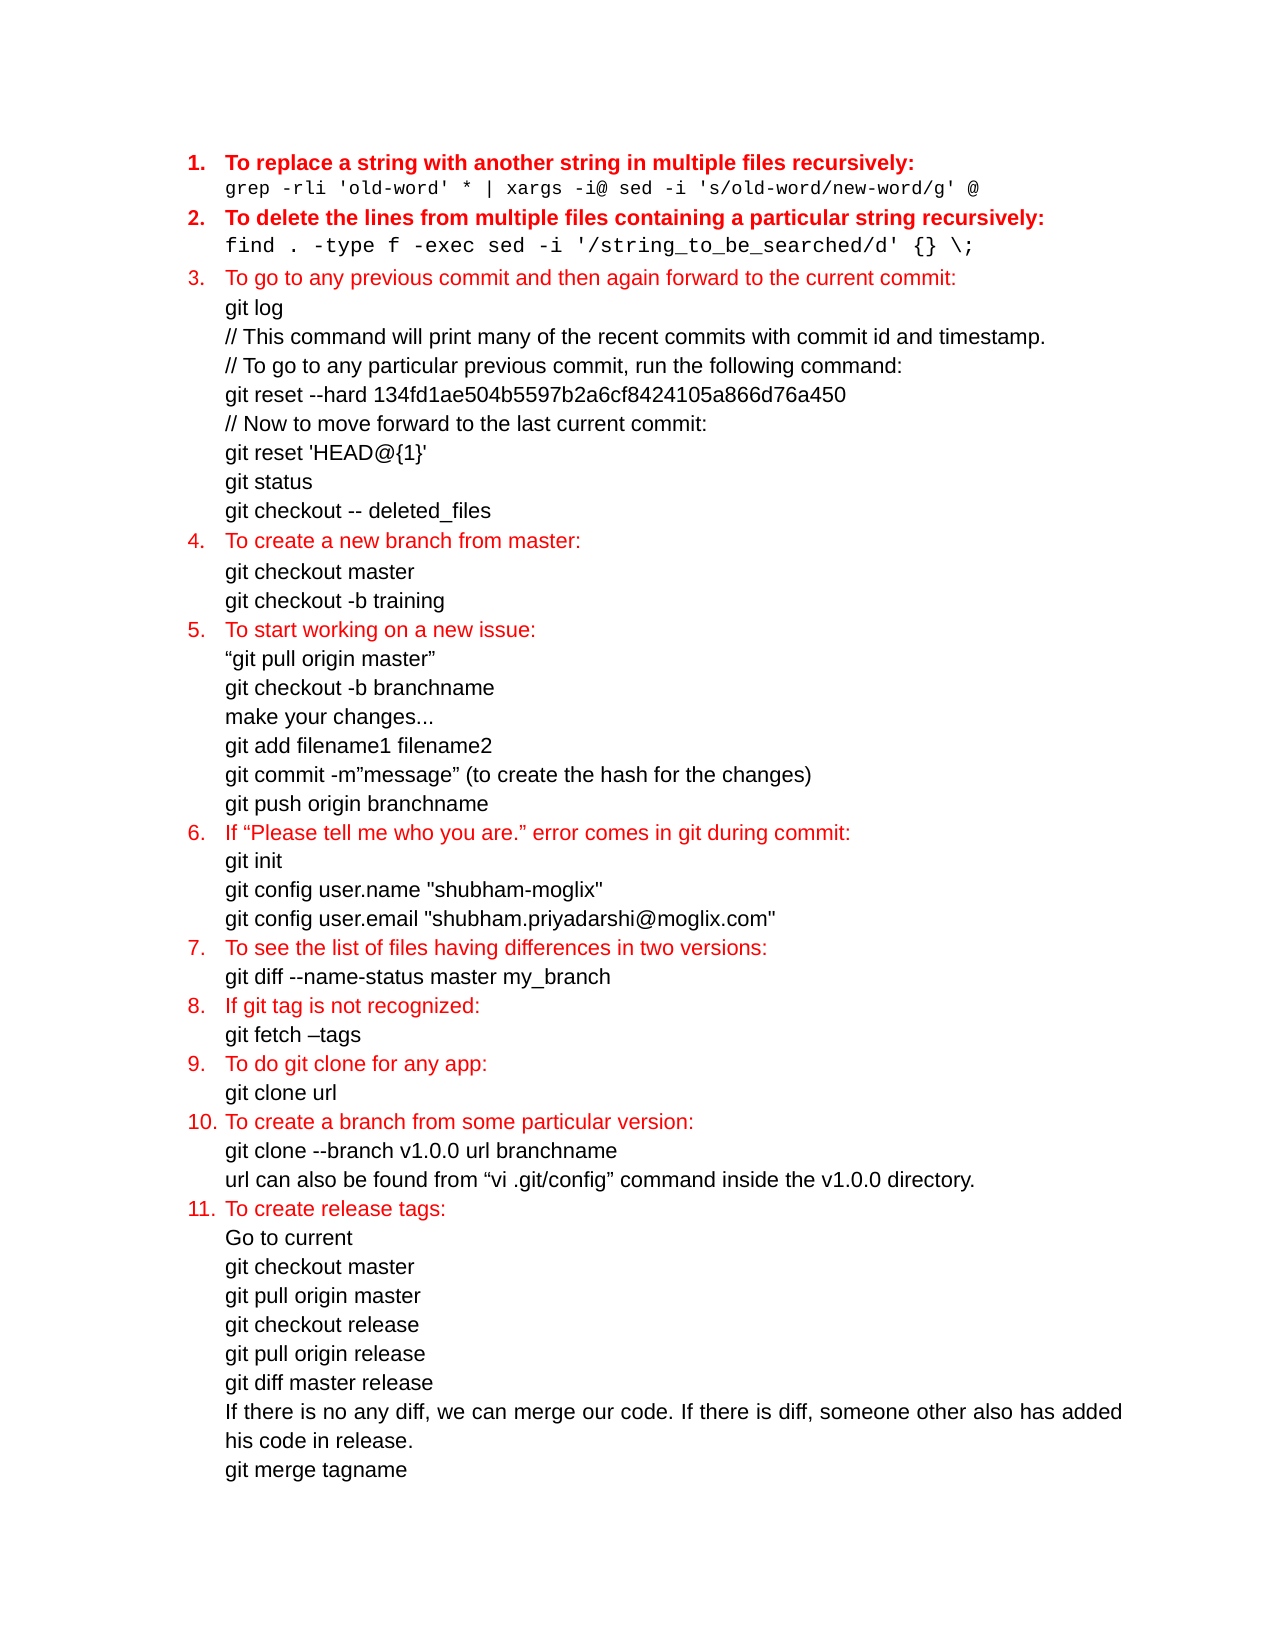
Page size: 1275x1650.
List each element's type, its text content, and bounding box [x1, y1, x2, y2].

list git pull origin release [187, 1341, 1125, 1366]
list To start working on a new issue: [187, 617, 1125, 642]
list // To go to any particular previous commit, run the following command: [187, 353, 1125, 378]
list git push origin branchname [187, 790, 1125, 816]
list // This command will print many of the recent commits with commit id and timestamp. [187, 324, 1125, 349]
list git diff master release [187, 1369, 1125, 1395]
list grep -rli 'old-word' * | xargs -i@ sed -i 's/old-word/new-word/g' @ [187, 179, 1125, 200]
list git fetch –tags [187, 1022, 1125, 1047]
list git status [187, 469, 1125, 494]
list make your changes... [187, 703, 1125, 729]
list git checkout master [187, 1254, 1125, 1279]
list git checkout -- deleted_files [187, 498, 1125, 523]
list git clone --branch v1.0.0 url branchname [187, 1138, 1125, 1163]
list git checkout master [187, 559, 1125, 584]
list git diff --name-status master my_branch [187, 964, 1125, 989]
list git checkout release [187, 1312, 1125, 1337]
list To create release tags: [187, 1196, 1125, 1221]
list git checkout -b branchname [187, 674, 1125, 700]
list To create a new branch from master: [187, 527, 1125, 554]
list git config user.name "shubham-moglix" [187, 877, 1125, 902]
list git commit -m”message” (to create the hash for the changes) [187, 761, 1125, 787]
list To delete the lines from multiple files containing a particular string recursively: [187, 203, 1125, 231]
list git config user.email "shubham.priyadarshi@moglix.com" [187, 906, 1125, 931]
list If “Please tell me who you are.” error comes in git during commit: [187, 819, 1125, 844]
list // Now to move forward to the last current commit: [187, 411, 1125, 436]
list To do git clone for any app: [187, 1051, 1125, 1076]
list git merge tagname [187, 1456, 1125, 1482]
list git add filename1 filename2 [187, 732, 1125, 758]
list If there is no any diff, we can merge our code. If there is diff, someone other also has added his code in release. [187, 1398, 1125, 1453]
list git clone url [187, 1080, 1125, 1105]
list Go to current [187, 1225, 1125, 1250]
list git pull origin master [187, 1283, 1125, 1308]
list “git pull origin master” [187, 646, 1125, 671]
list git checkout -b training [187, 588, 1125, 613]
list To create a branch from some particular version: [187, 1109, 1125, 1134]
list git init [187, 848, 1125, 873]
list If git tag is not recognized: [187, 993, 1125, 1018]
list url can also be found from “vi .git/config” command inside the v1.0.0 directory. [187, 1167, 1125, 1192]
list git log [187, 295, 1125, 320]
list find . -type f -exec sed -i '/string_to_be_searched/d' {} \; [187, 236, 1125, 259]
list To replace a string with another string in multiple files recursively: [187, 150, 1125, 175]
list git reset 'HEAD@{1}' [187, 440, 1125, 465]
list To go to any previous commit and then again forward to the current commit: [187, 263, 1125, 291]
list To see the list of files having differences in two versions: [187, 935, 1125, 960]
list git reset --hard 134fd1ae504b5597b2a6cf8424105a866d76a450 [187, 382, 1125, 407]
